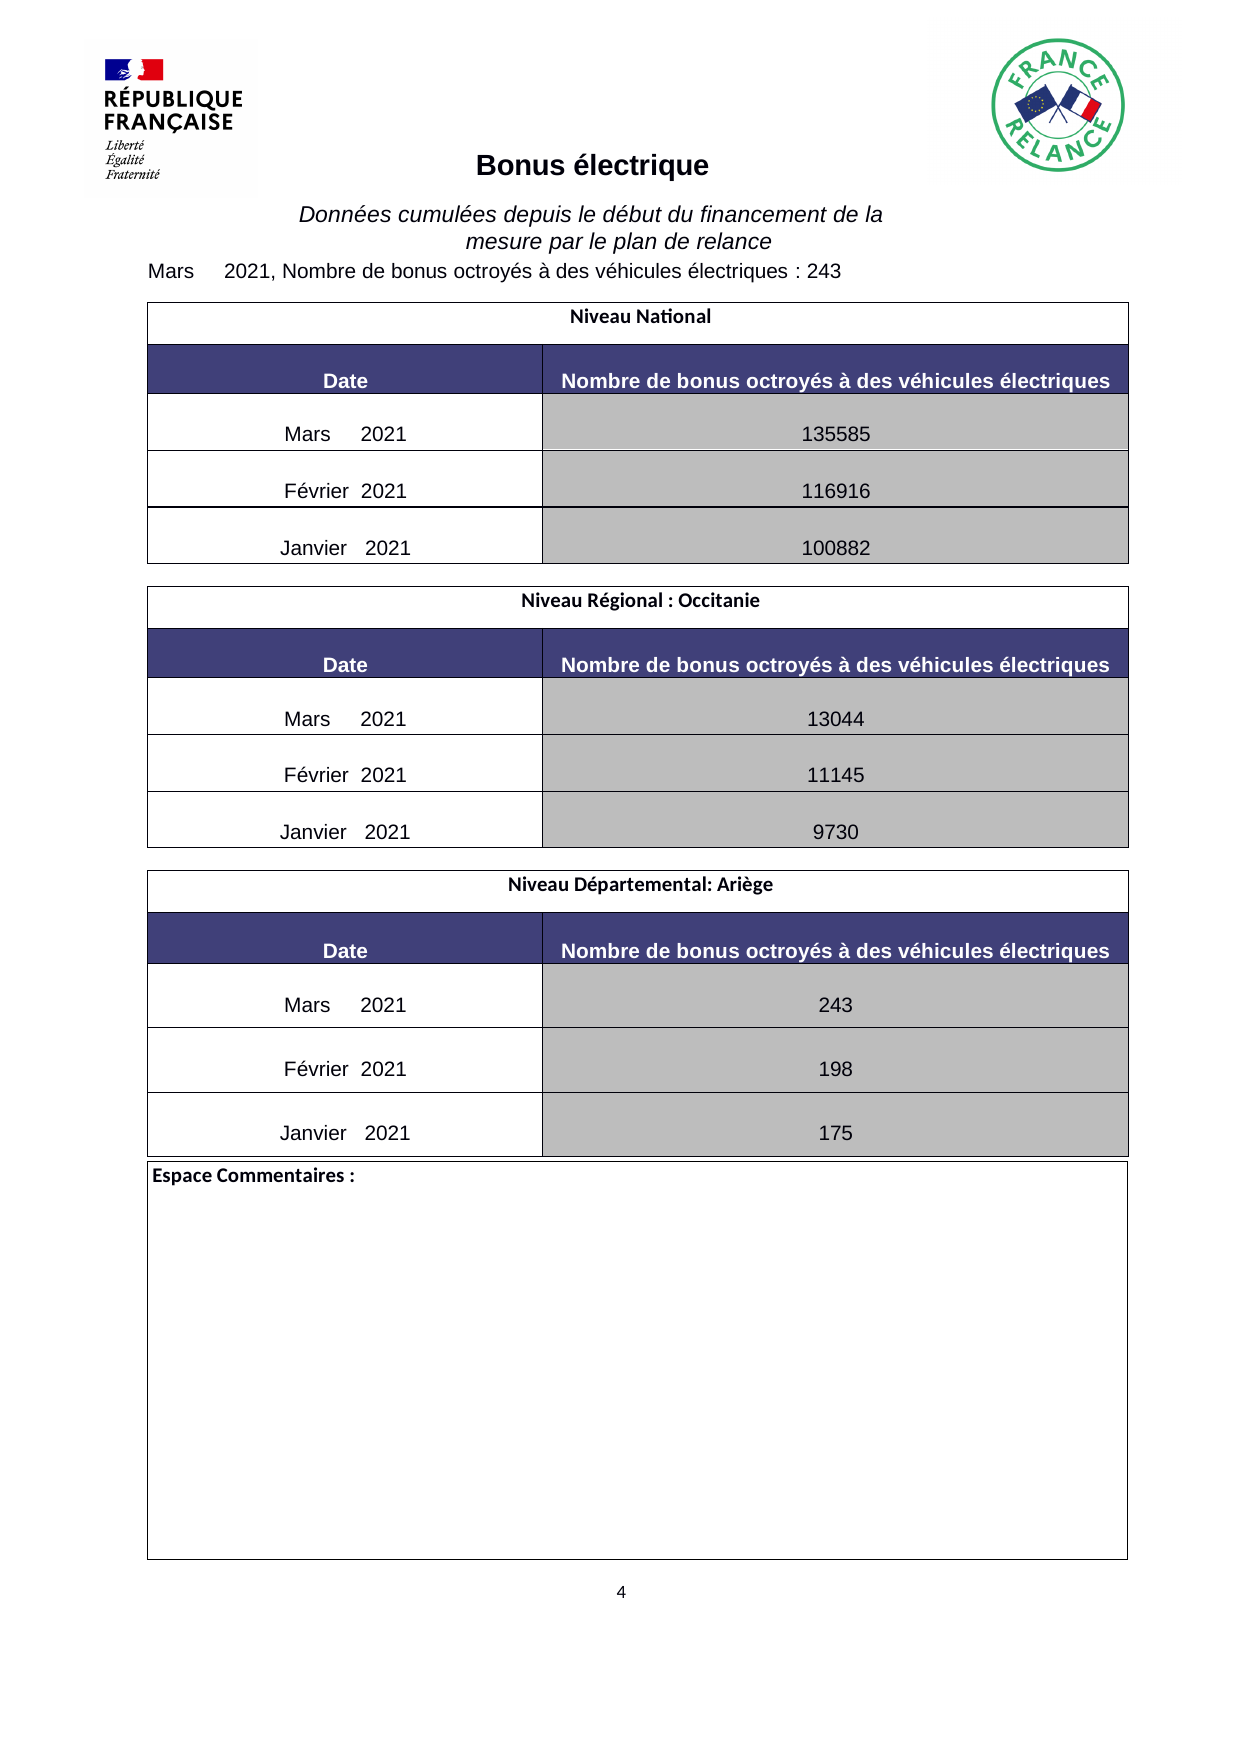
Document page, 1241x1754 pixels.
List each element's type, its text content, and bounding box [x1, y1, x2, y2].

table_cell 9730 [543, 792, 1128, 847]
table_cell 175 [543, 1093, 1128, 1156]
text Données cumulées depuis le début du financement de la mesure par le plan de relance [148, 200, 1093, 254]
table_cell 198 [543, 1028, 1128, 1092]
table_cell Février 2021 [148, 451, 542, 506]
table_cell Date [148, 629, 542, 677]
picture [84, 39, 263, 200]
table_cell 243 [543, 964, 1128, 1027]
text Espace Commentaires : [148, 1162, 1127, 1187]
picture [926, 17, 1189, 185]
table_cell 135585 [543, 394, 1128, 449]
text Mars 2021, Nombre de bonus octroyés à des véhicules électriques : 243 [148, 259, 1093, 283]
table_cell Mars 2021 [148, 678, 542, 734]
text 4 [0, 1580, 1238, 1603]
table_cell Janvier 2021 [148, 1093, 542, 1156]
table_cell Date [148, 345, 542, 393]
table_cell Nombre de bonus octroyés à des véhicules électriques [543, 629, 1128, 677]
table_cell Mars 2021 [148, 964, 542, 1027]
table_header Niveau National [148, 303, 1128, 344]
text Bonus électrique [263, 148, 926, 181]
table_cell 13044 [543, 678, 1128, 734]
table_cell Janvier 2021 [148, 508, 542, 563]
table_cell 100882 [543, 508, 1128, 563]
table_cell Février 2021 [148, 1028, 542, 1092]
table_cell Mars 2021 [148, 394, 542, 449]
table_cell Janvier 2021 [148, 792, 542, 847]
table_cell Février 2021 [148, 735, 542, 791]
table_header Niveau Régional : Occitanie [148, 587, 1128, 628]
table_header Niveau Départemental: Ariège [148, 871, 1128, 912]
table_cell Nombre de bonus octroyés à des véhicules électriques [543, 913, 1128, 963]
table_cell Nombre de bonus octroyés à des véhicules électriques [543, 345, 1128, 393]
table_cell 11145 [543, 735, 1128, 791]
table_cell 116916 [543, 451, 1128, 506]
table_cell Date [148, 913, 542, 963]
